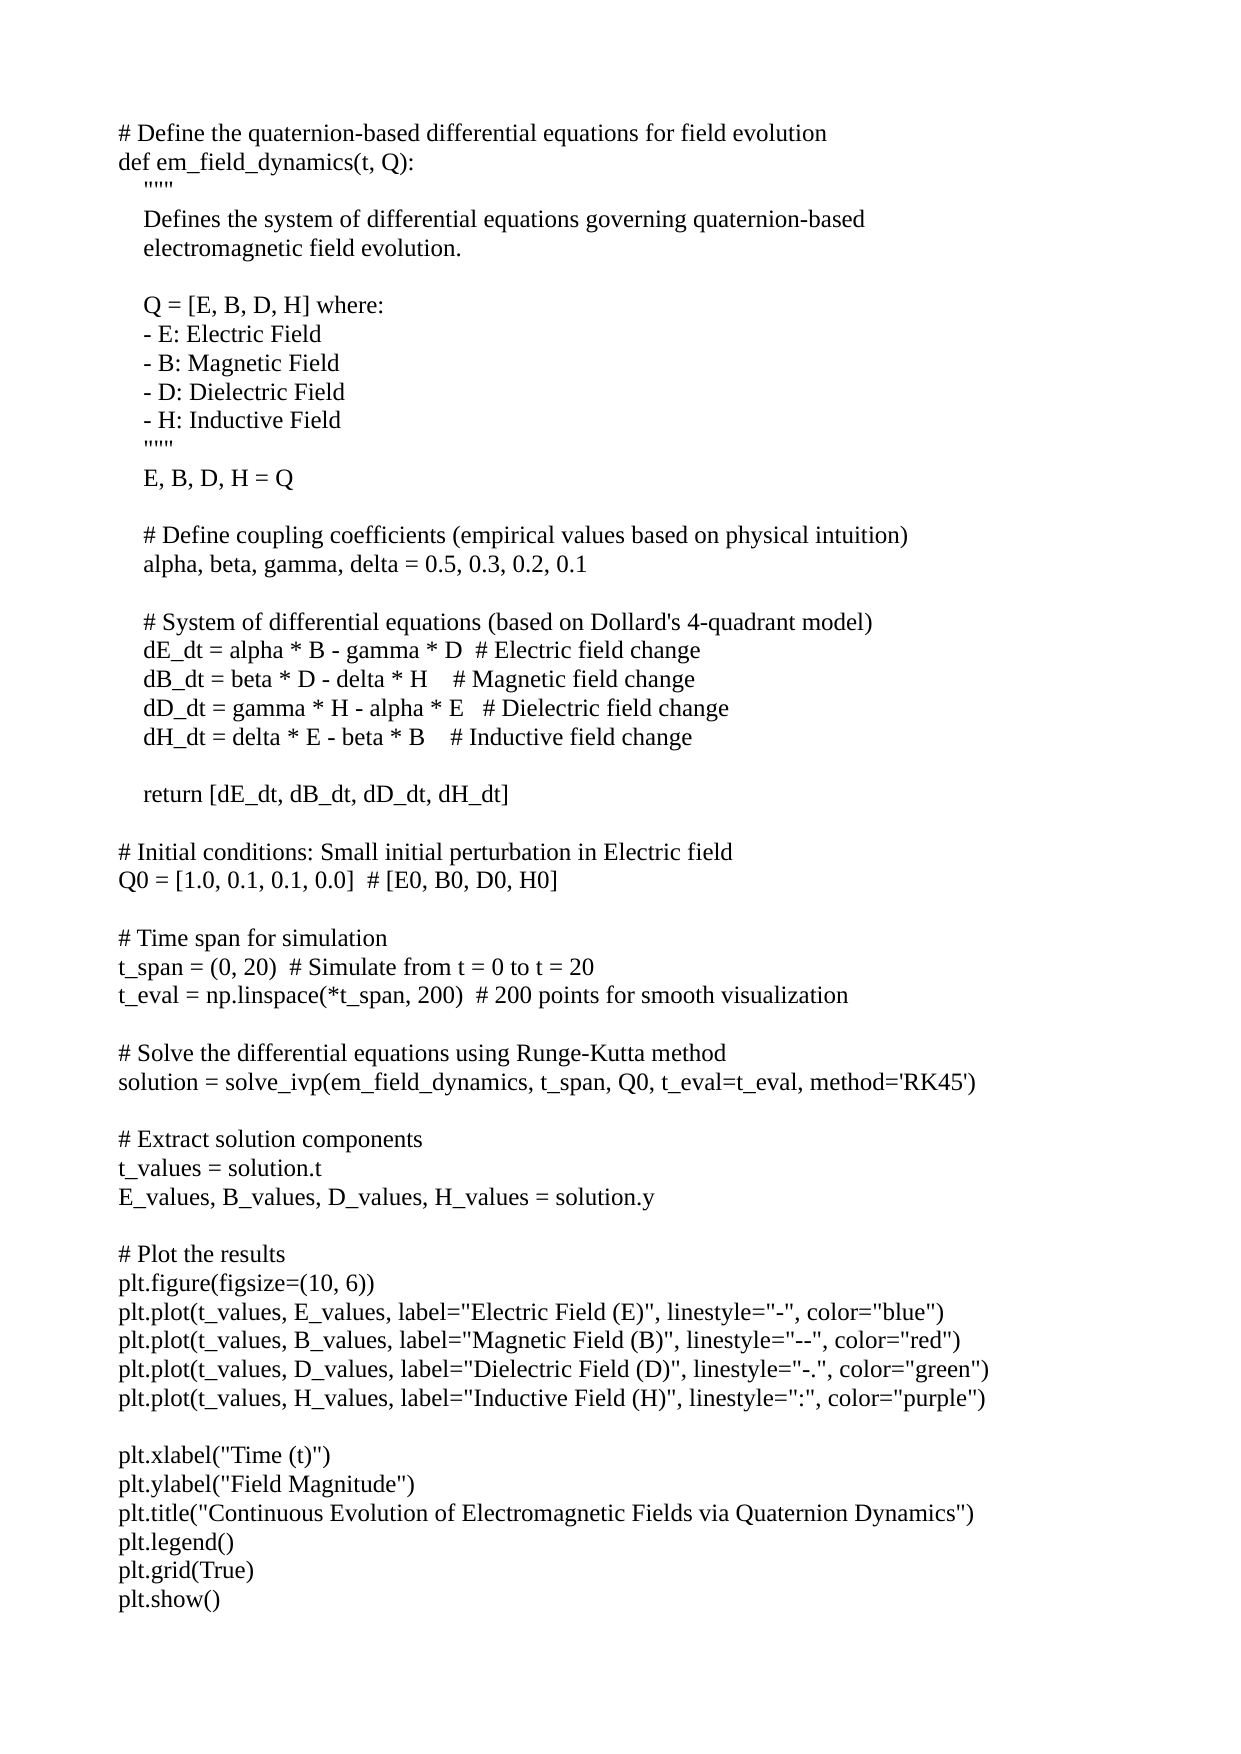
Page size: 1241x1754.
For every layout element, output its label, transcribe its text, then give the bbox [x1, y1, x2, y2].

text """ [118, 176, 1122, 204]
text dE_dt = alpha * B - gamma * D # Electric field change [118, 636, 1122, 664]
text plt.figure(figsize=(10, 6)) [118, 1268, 1122, 1297]
text plt.grid(True) [118, 1556, 1122, 1584]
text E_values, B_values, D_values, H_values = solution.y [118, 1182, 1122, 1211]
text # Initial conditions: Small initial perturbation in Electric field [118, 837, 1122, 866]
text def em_field_dynamics(t, Q): [118, 147, 1122, 176]
text - H: Inductive Field [118, 406, 1122, 434]
text dD_dt = gamma * H - alpha * E # Dielectric field change [118, 693, 1122, 722]
text Defines the system of differential equations governing quaternion-based [118, 204, 1122, 233]
text - B: Magnetic Field [118, 348, 1122, 377]
text plt.show() [118, 1584, 1122, 1613]
text solution = solve_ivp(em_field_dynamics, t_span, Q0, t_eval=t_eval, method='RK45') [118, 1067, 1122, 1096]
text plt.xlabel("Time (t)") [118, 1441, 1122, 1469]
text plt.plot(t_values, H_values, label="Inductive Field (H)", linestyle=":", color="purple") [118, 1383, 1122, 1412]
text # Solve the differential equations using Runge-Kutta method [118, 1038, 1122, 1067]
text plt.legend() [118, 1527, 1122, 1556]
text t_values = solution.t [118, 1153, 1122, 1182]
text E, B, D, H = Q [118, 463, 1122, 492]
text plt.ylabel("Field Magnitude") [118, 1469, 1122, 1498]
text plt.title("Continuous Evolution of Electromagnetic Fields via Quaternion Dynamics") [118, 1498, 1122, 1527]
text dH_dt = delta * E - beta * B # Inductive field change [118, 722, 1122, 751]
text plt.plot(t_values, E_values, label="Electric Field (E)", linestyle="-", color="blue") [118, 1297, 1122, 1326]
text return [dE_dt, dB_dt, dD_dt, dH_dt] [118, 779, 1122, 808]
text t_span = (0, 20) # Simulate from t = 0 to t = 20 [118, 952, 1122, 981]
text alpha, beta, gamma, delta = 0.5, 0.3, 0.2, 0.1 [118, 549, 1122, 578]
text Q = [E, B, D, H] where: [118, 291, 1122, 319]
text plt.plot(t_values, D_values, label="Dielectric Field (D)", linestyle="-.", color="green") [118, 1354, 1122, 1383]
text # Extract solution components [118, 1124, 1122, 1153]
text """ [118, 434, 1122, 463]
text - D: Dielectric Field [118, 377, 1122, 406]
text Q0 = [1.0, 0.1, 0.1, 0.0] # [E0, B0, D0, H0] [118, 866, 1122, 894]
text electromagnetic field evolution. [118, 233, 1122, 262]
text dB_dt = beta * D - delta * H # Magnetic field change [118, 664, 1122, 693]
text - E: Electric Field [118, 319, 1122, 348]
text t_eval = np.linspace(*t_span, 200) # 200 points for smooth visualization [118, 981, 1122, 1009]
text # Plot the results [118, 1239, 1122, 1268]
text plt.plot(t_values, B_values, label="Magnetic Field (B)", linestyle="--", color="red") [118, 1326, 1122, 1354]
text # Define the quaternion-based differential equations for field evolution [118, 118, 1122, 147]
text # Define coupling coefficients (empirical values based on physical intuition) [118, 521, 1122, 549]
text # System of differential equations (based on Dollard's 4-quadrant model) [118, 607, 1122, 636]
text # Time span for simulation [118, 923, 1122, 952]
